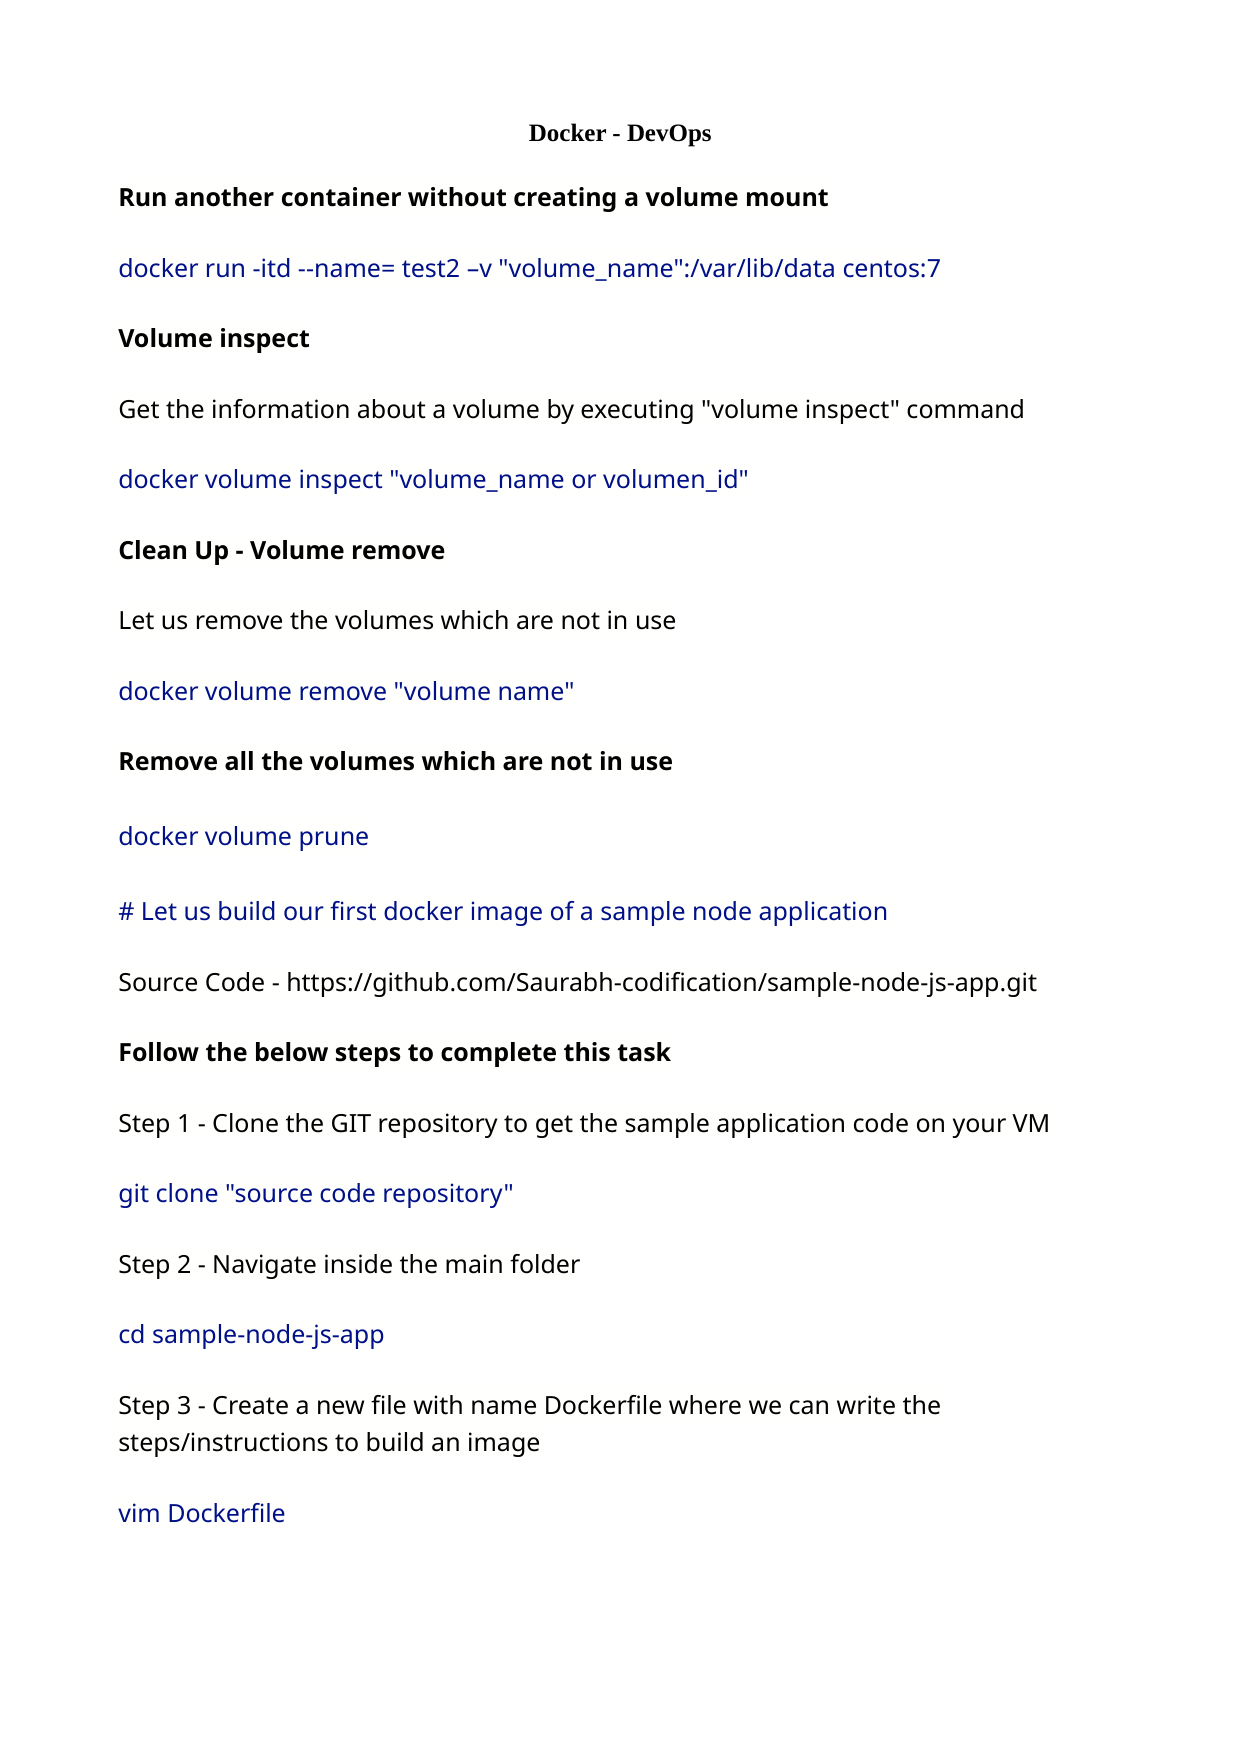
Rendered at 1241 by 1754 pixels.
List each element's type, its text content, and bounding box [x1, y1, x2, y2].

text vim Dockerfile [118, 1492, 1122, 1530]
text Step 3 - Create a new file with name Dockerfile where we can write the steps/instructions to build an image [118, 1384, 1122, 1459]
text Let us remove the volumes which are not in use [118, 599, 1122, 637]
text cd sample-node-js-app [118, 1314, 1122, 1351]
text Run another container without creating a volume mount [118, 176, 1122, 214]
text Volume inspect [118, 317, 1122, 355]
text # Let us build our first docker image of a sample node application [118, 891, 1122, 928]
text Step 1 - Clone the GIT repository to get the sample application code on your VM [118, 1102, 1122, 1139]
text docker volume remove "volume name" [118, 670, 1122, 707]
text Source Code - https://github.com/Saurabh-codification/sample-node-js-app.git [118, 961, 1122, 998]
text docker run -itd --name= test2 –v "volume_name":/var/lib/data centos:7 [118, 247, 1122, 284]
text Get the information about a volume by executing "volume inspect" command [118, 388, 1122, 425]
text docker volume prune [118, 816, 1122, 853]
text Step 2 - Navigate inside the main folder [118, 1243, 1122, 1281]
text Clean Up - Volume remove [118, 529, 1122, 566]
text git clone "source code repository" [118, 1173, 1122, 1210]
text Remove all the volumes which are not in use [118, 741, 1122, 778]
text Follow the below steps to complete this task [118, 1032, 1122, 1069]
text docker volume inspect "volume_name or volumen_id" [118, 458, 1122, 496]
